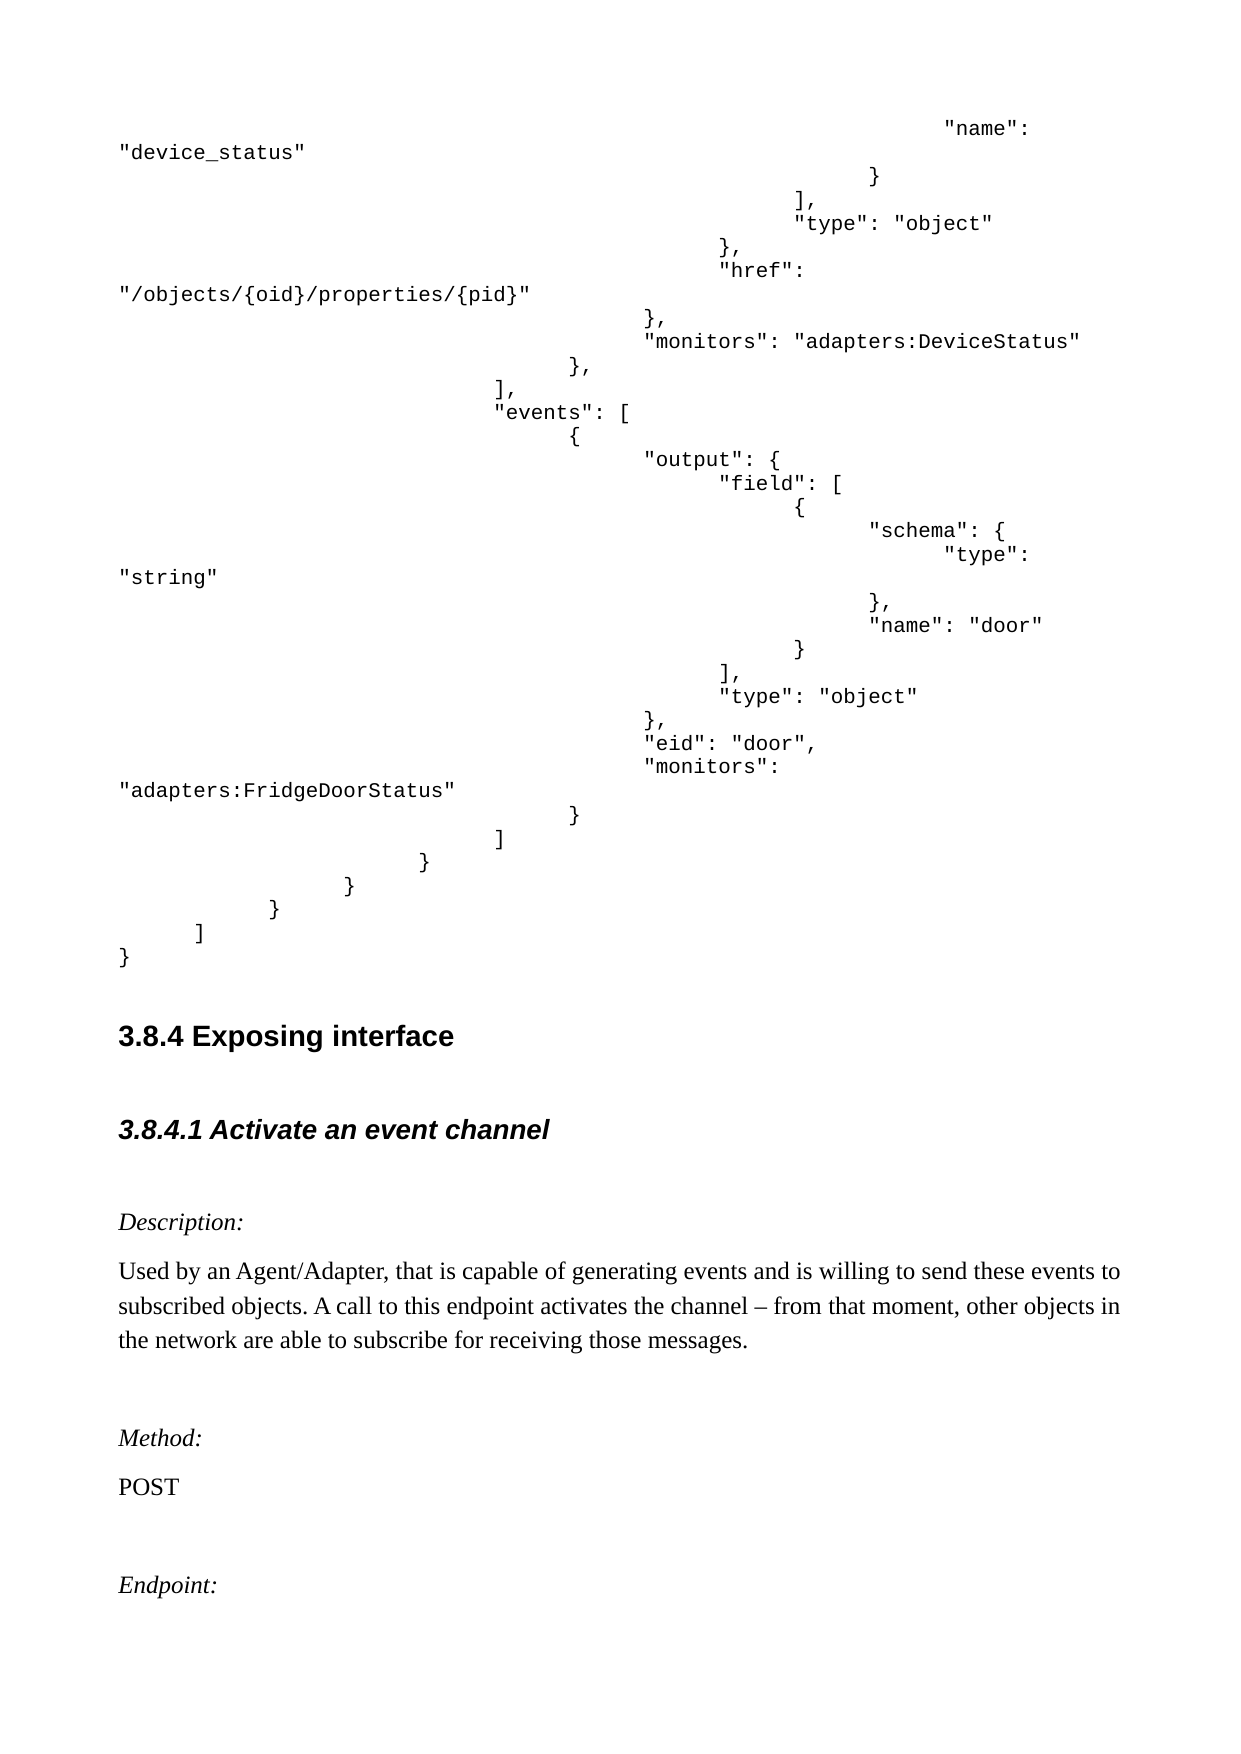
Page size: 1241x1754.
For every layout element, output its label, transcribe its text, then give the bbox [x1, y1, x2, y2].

text Method: [118, 1423, 1122, 1452]
text } [118, 898, 1122, 922]
text }, [118, 307, 1122, 331]
text } [118, 638, 1122, 662]
text { [118, 496, 1122, 520]
text "href": "/objects/{oid}/properties/{pid}" [118, 260, 1122, 307]
text "eid": "door", [118, 733, 1122, 757]
text "monitors": "adapters:DeviceStatus" [118, 331, 1122, 354]
text } [118, 946, 1122, 969]
text }, [118, 709, 1122, 733]
text "type": "object" [118, 213, 1122, 236]
text } [118, 851, 1122, 875]
text ], [118, 662, 1122, 686]
text "output": { [118, 449, 1122, 473]
text } [118, 165, 1122, 189]
subtitle 3.8.4 Exposing interface [118, 1018, 1122, 1052]
text Endpoint: [118, 1571, 1122, 1599]
subtitle 3.8.4.1 Activate an event channel [118, 1114, 1122, 1146]
text }, [118, 236, 1122, 260]
text "name": "door" [118, 615, 1122, 638]
text ], [118, 378, 1122, 402]
text { [118, 426, 1122, 449]
text "name": "device_status" [118, 118, 1122, 165]
text }, [118, 354, 1122, 378]
text ], [118, 189, 1122, 213]
text POST [118, 1472, 1122, 1501]
text "field": [ [118, 473, 1122, 496]
text ] [118, 827, 1122, 851]
text ] [118, 922, 1122, 946]
text "type": "object" [118, 686, 1122, 709]
text }, [118, 591, 1122, 615]
text } [118, 875, 1122, 898]
text Used by an Agent/Adapter, that is capable of generating events and is willing to send these events to subscribed objects. A call to this endpoint activates the channel – from that moment, other objects in the network are able to subscribe for receiving those messages. [118, 1256, 1122, 1354]
text } [118, 804, 1122, 827]
text Description: [118, 1207, 1122, 1236]
text "monitors": "adapters:FridgeDoorStatus" [118, 757, 1122, 804]
text "events": [ [118, 402, 1122, 426]
text "schema": { [118, 520, 1122, 544]
text "type": "string" [118, 544, 1122, 591]
